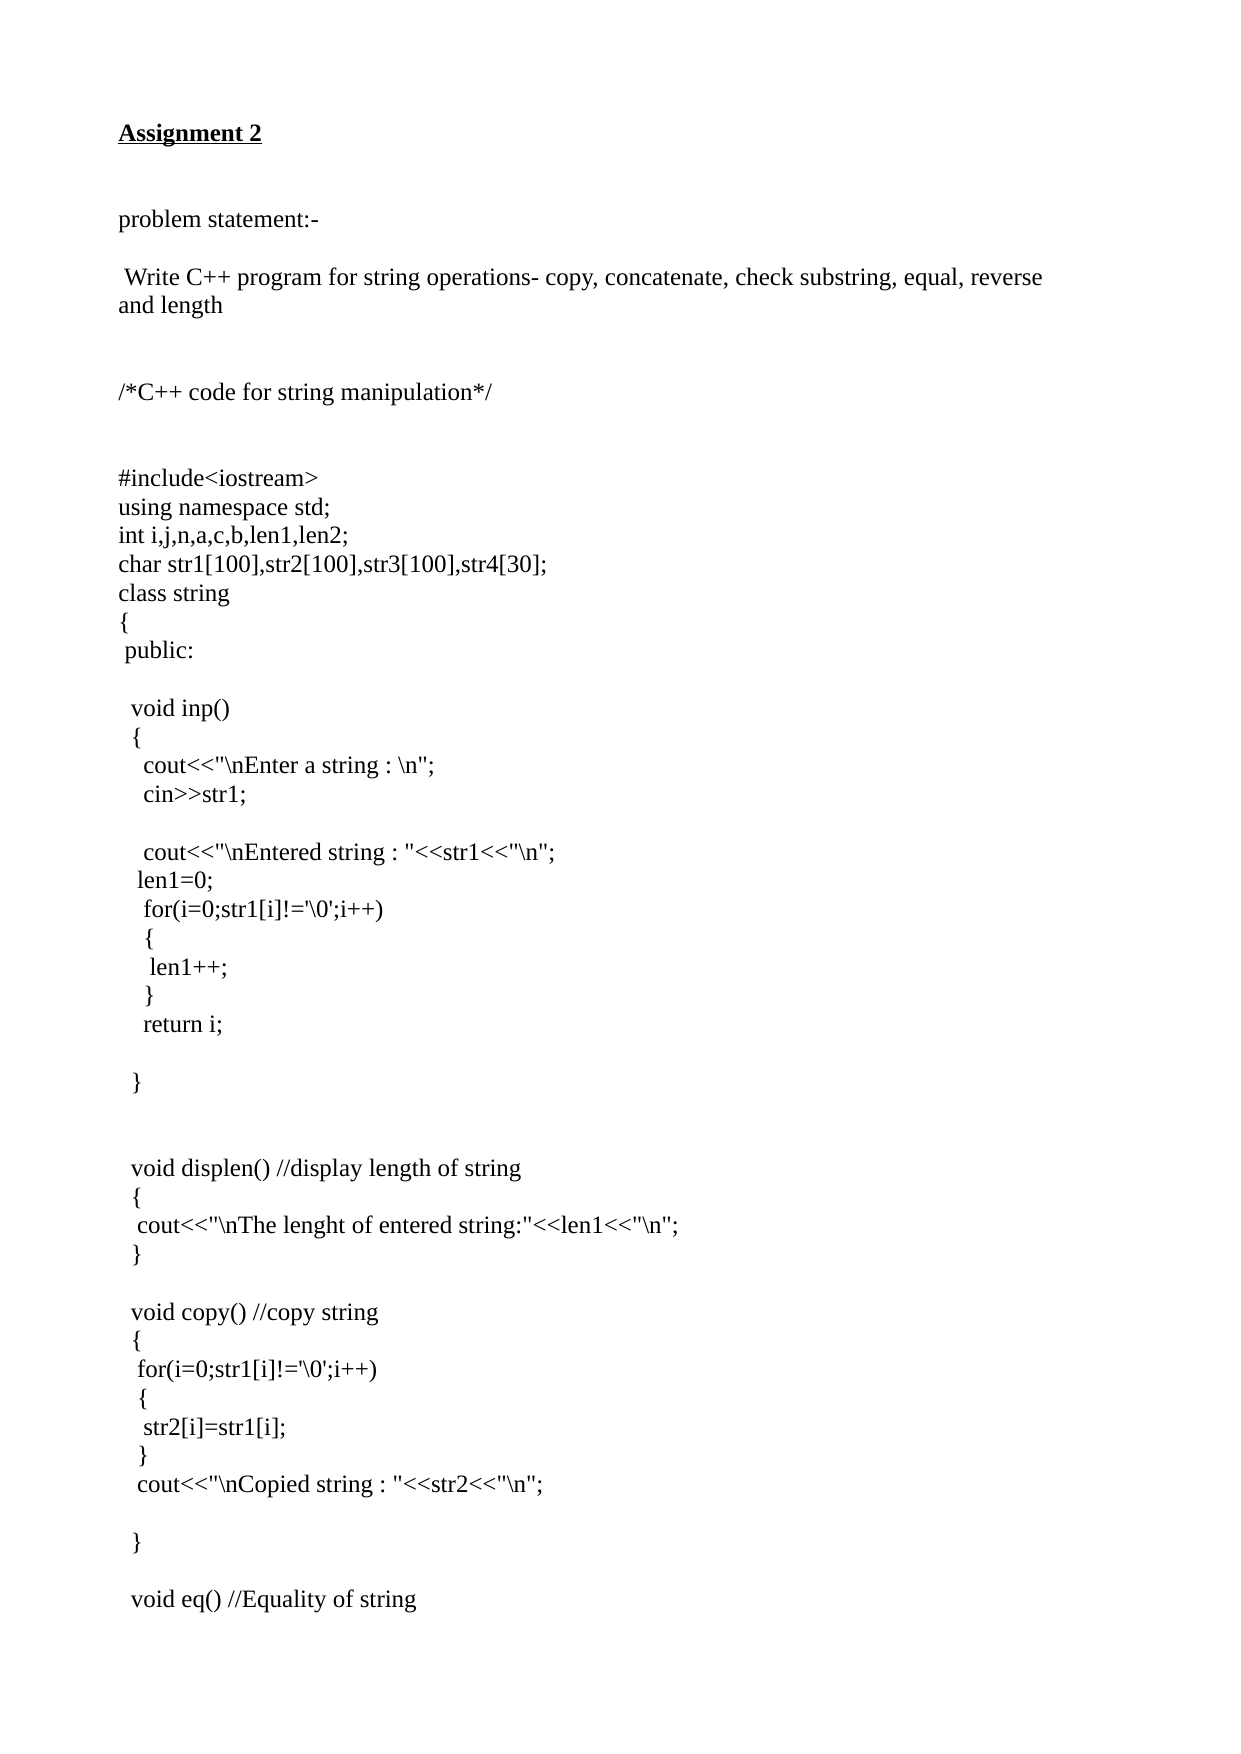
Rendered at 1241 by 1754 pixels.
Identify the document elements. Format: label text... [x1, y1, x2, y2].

text return i; [118, 1009, 1122, 1038]
text Assignment 2 [118, 118, 1122, 147]
text using namespace std; [118, 492, 1122, 521]
text { [118, 607, 1122, 636]
text void inp() [118, 693, 1122, 722]
text void copy() //copy string [118, 1297, 1122, 1326]
text len1=0; [118, 866, 1122, 894]
text cout<<"\nCopied string : "<<str2<<"\n"; [118, 1469, 1122, 1498]
text cout<<"\nEnter a string : \n"; [118, 751, 1122, 779]
text cout<<"\nEntered string : "<<str1<<"\n"; [118, 837, 1122, 866]
text str2[i]=str1[i]; [118, 1412, 1122, 1441]
text { [118, 722, 1122, 751]
text class string [118, 578, 1122, 607]
text } [118, 981, 1122, 1009]
text char str1[100],str2[100],str3[100],str4[30]; [118, 549, 1122, 578]
text len1++; [118, 952, 1122, 981]
text { [118, 923, 1122, 952]
text } [118, 1441, 1122, 1469]
text cin>>str1; [118, 779, 1122, 808]
text cout<<"\nThe lenght of entered string:"<<len1<<"\n"; [118, 1211, 1122, 1239]
text } [118, 1239, 1122, 1268]
text { [118, 1326, 1122, 1354]
text void eq() //Equality of string [118, 1584, 1122, 1613]
text { [118, 1182, 1122, 1211]
text /*C++ code for string manipulation*/ [118, 377, 1122, 406]
text public: [118, 636, 1122, 664]
text Write C++ program for string operations- copy, concatenate, check substring, equal, reverse [118, 262, 1122, 291]
text for(i=0;str1[i]!='\0';i++) [118, 894, 1122, 923]
text void displen() //display length of string [118, 1153, 1122, 1182]
text } [118, 1527, 1122, 1556]
text and length [118, 291, 1122, 319]
text { [118, 1383, 1122, 1412]
text int i,j,n,a,c,b,len1,len2; [118, 521, 1122, 549]
text } [118, 1067, 1122, 1096]
text #include<iostream> [118, 463, 1122, 492]
text problem statement:- [118, 204, 1122, 233]
text for(i=0;str1[i]!='\0';i++) [118, 1354, 1122, 1383]
